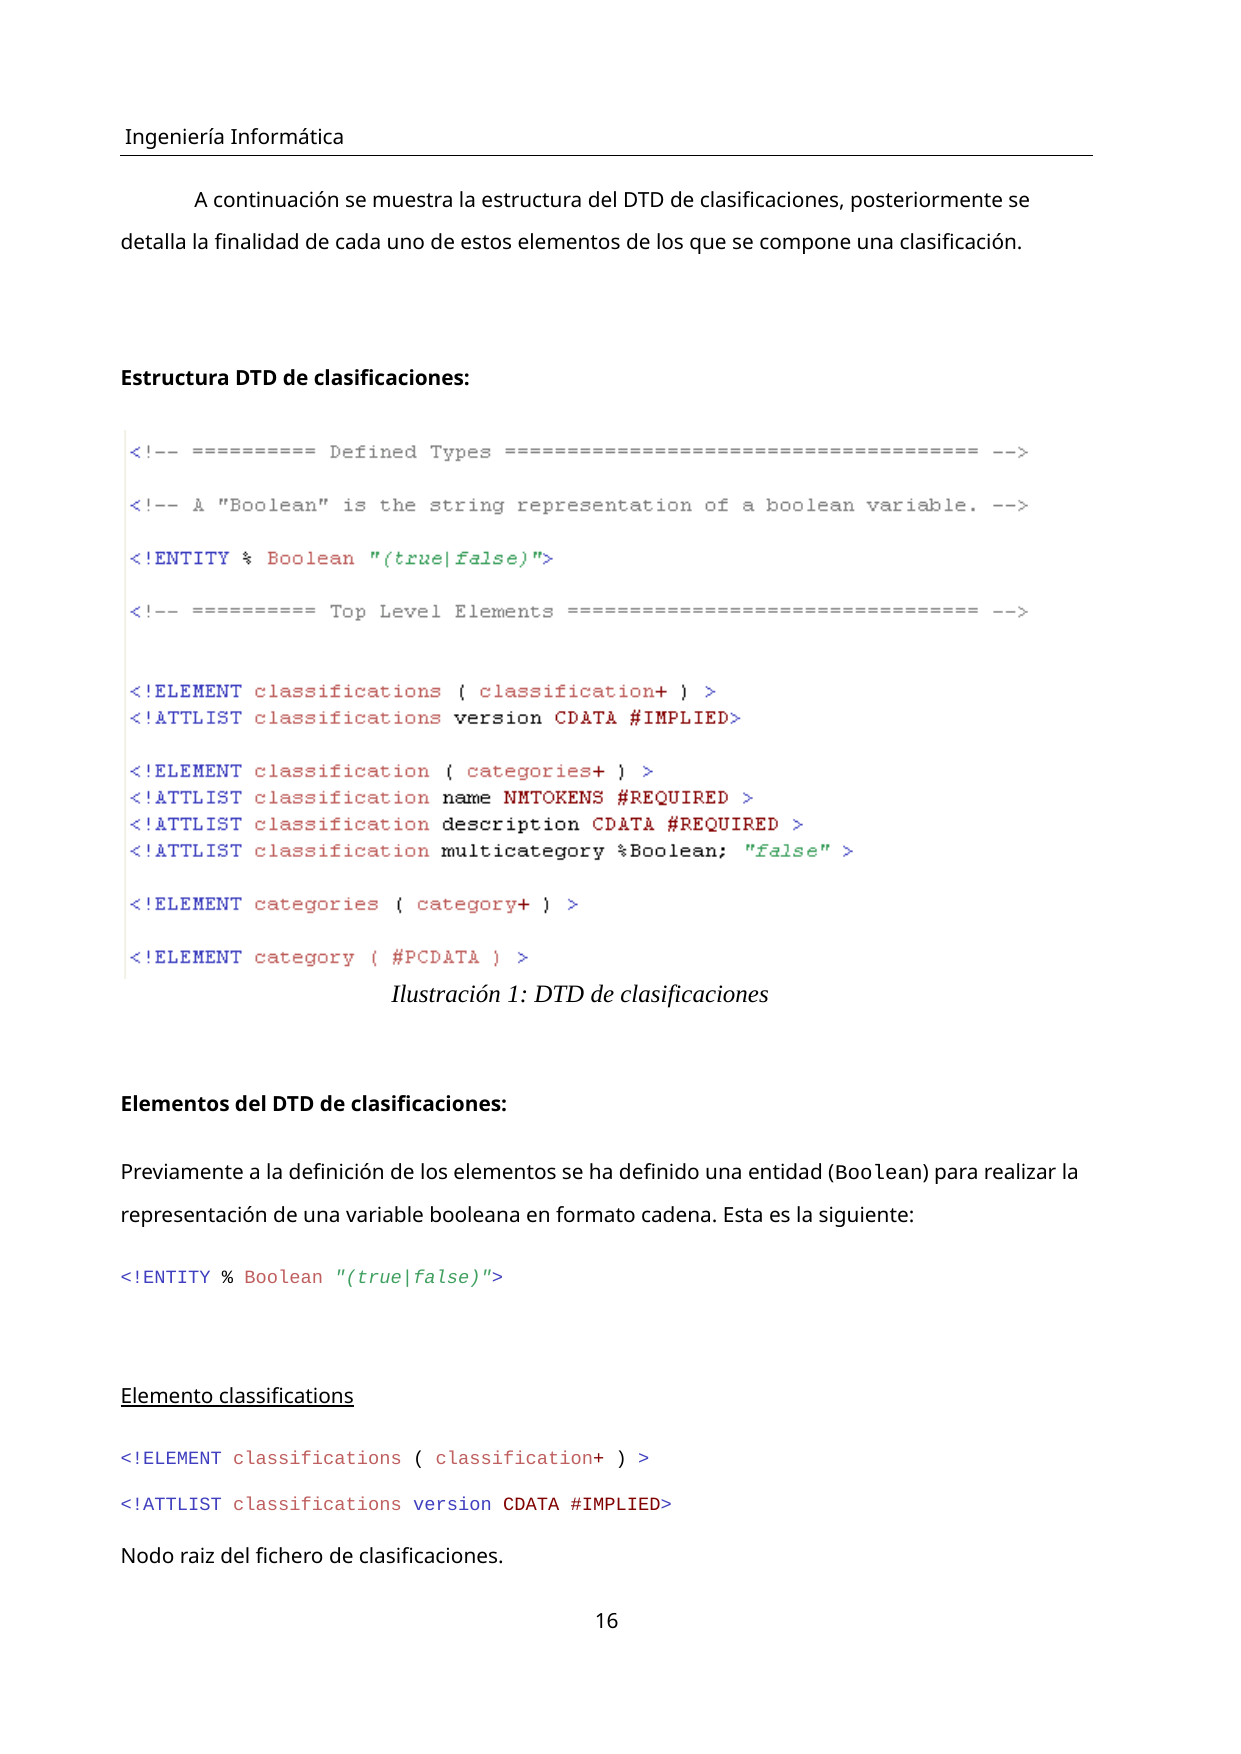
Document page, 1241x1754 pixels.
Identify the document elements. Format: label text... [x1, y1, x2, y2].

text Estructura DTD de clasificaciones: [120, 363, 1093, 391]
text Nodo raiz del fichero de clasificaciones. [120, 1541, 1093, 1570]
text A continuación se muestra la estructura del DTD de clasificaciones, posteriormente se detalla la finalidad de cada uno de estos elementos de los que se compone una clasificación. [120, 185, 1093, 256]
text <!ATTLIST classifications version CDATA #IMPLIED> [120, 1495, 1093, 1516]
text Elementos del DTD de clasificaciones: [120, 1089, 1093, 1118]
text Previamente a la definición de los elementos se ha definido una entidad (Boolean) para realizar la representación de una variable booleana en formato cadena. Esta es la siguiente: [120, 1157, 1093, 1228]
picture [123, 430, 1039, 979]
text Ilustración 1: DTD de clasificaciones [123, 979, 1039, 1008]
text Elemento classifications [120, 1381, 1093, 1409]
text <!ELEMENT classifications ( classification+ ) > [120, 1449, 1093, 1470]
text <!ENTITY % Boolean "(true|false)"> [120, 1267, 1093, 1289]
